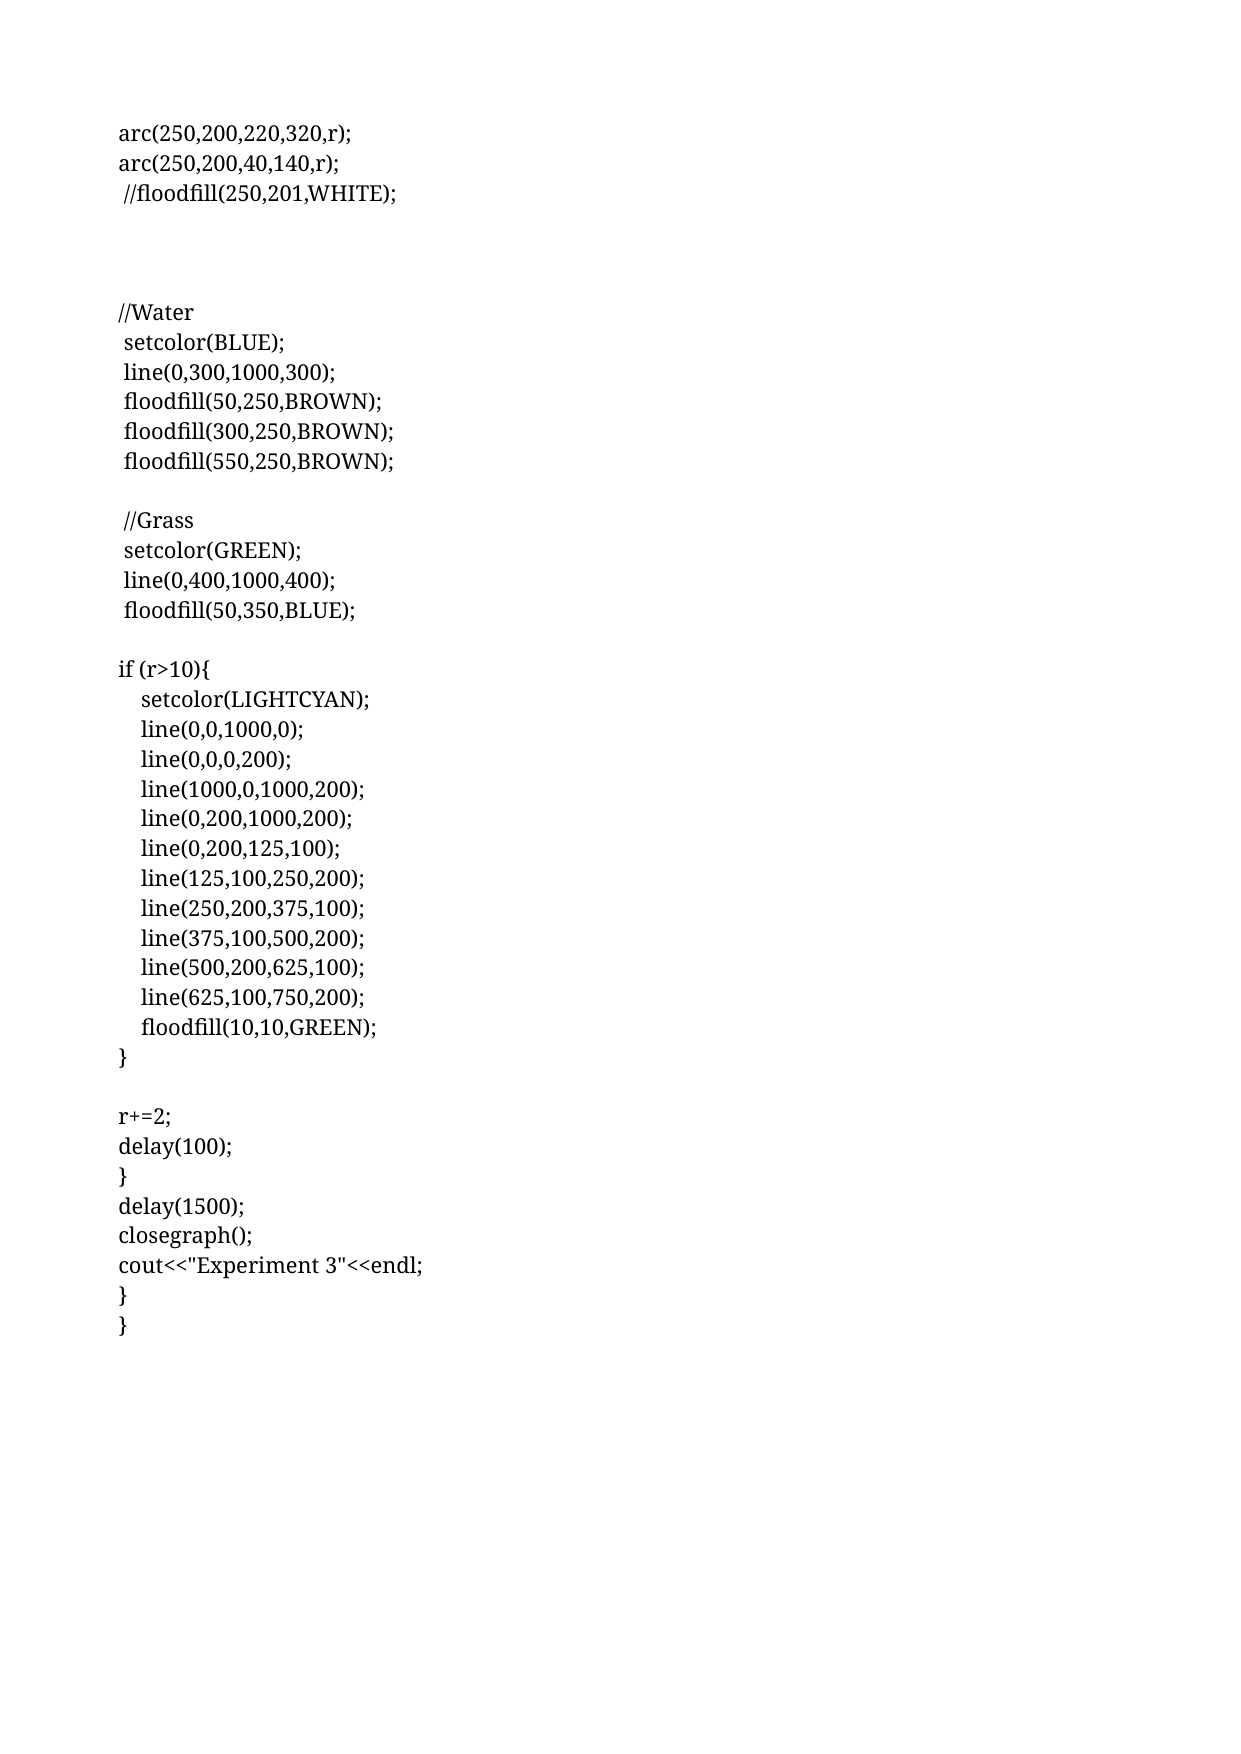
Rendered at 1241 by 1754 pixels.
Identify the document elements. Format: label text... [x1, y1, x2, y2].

text //floodfill(250,201,WHITE); [118, 178, 1122, 207]
text closegraph(); [118, 1220, 1122, 1250]
text line(500,200,625,100); [118, 952, 1122, 982]
text line(0,400,1000,400); [118, 565, 1122, 595]
text } [118, 1310, 1122, 1339]
text line(1000,0,1000,200); [118, 773, 1122, 803]
text line(125,100,250,200); [118, 863, 1122, 893]
text cout<<"Experiment 3"<<endl; [118, 1250, 1122, 1280]
text line(0,300,1000,300); [118, 356, 1122, 386]
text delay(100); [118, 1131, 1122, 1161]
text } [118, 1280, 1122, 1310]
text setcolor(BLUE); [118, 327, 1122, 356]
text line(250,200,375,100); [118, 893, 1122, 922]
text floodfill(50,350,BLUE); [118, 595, 1122, 624]
text line(0,0,0,200); [118, 744, 1122, 773]
text } [118, 1042, 1122, 1071]
text r+=2; [118, 1101, 1122, 1131]
text line(0,0,1000,0); [118, 714, 1122, 744]
text line(0,200,1000,200); [118, 803, 1122, 833]
text arc(250,200,220,320,r); [118, 118, 1122, 148]
text line(625,100,750,200); [118, 982, 1122, 1012]
text delay(1500); [118, 1191, 1122, 1220]
text arc(250,200,40,140,r); [118, 148, 1122, 178]
text line(0,200,125,100); [118, 833, 1122, 863]
text setcolor(GREEN); [118, 535, 1122, 565]
text //Water [118, 297, 1122, 327]
text floodfill(50,250,BROWN); [118, 386, 1122, 416]
text if (r>10){ [118, 654, 1122, 684]
text line(375,100,500,200); [118, 922, 1122, 952]
text } [118, 1161, 1122, 1191]
text floodfill(550,250,BROWN); [118, 446, 1122, 476]
text setcolor(LIGHTCYAN); [118, 684, 1122, 714]
text floodfill(300,250,BROWN); [118, 416, 1122, 446]
text //Grass [118, 505, 1122, 535]
text floodfill(10,10,GREEN); [118, 1012, 1122, 1042]
